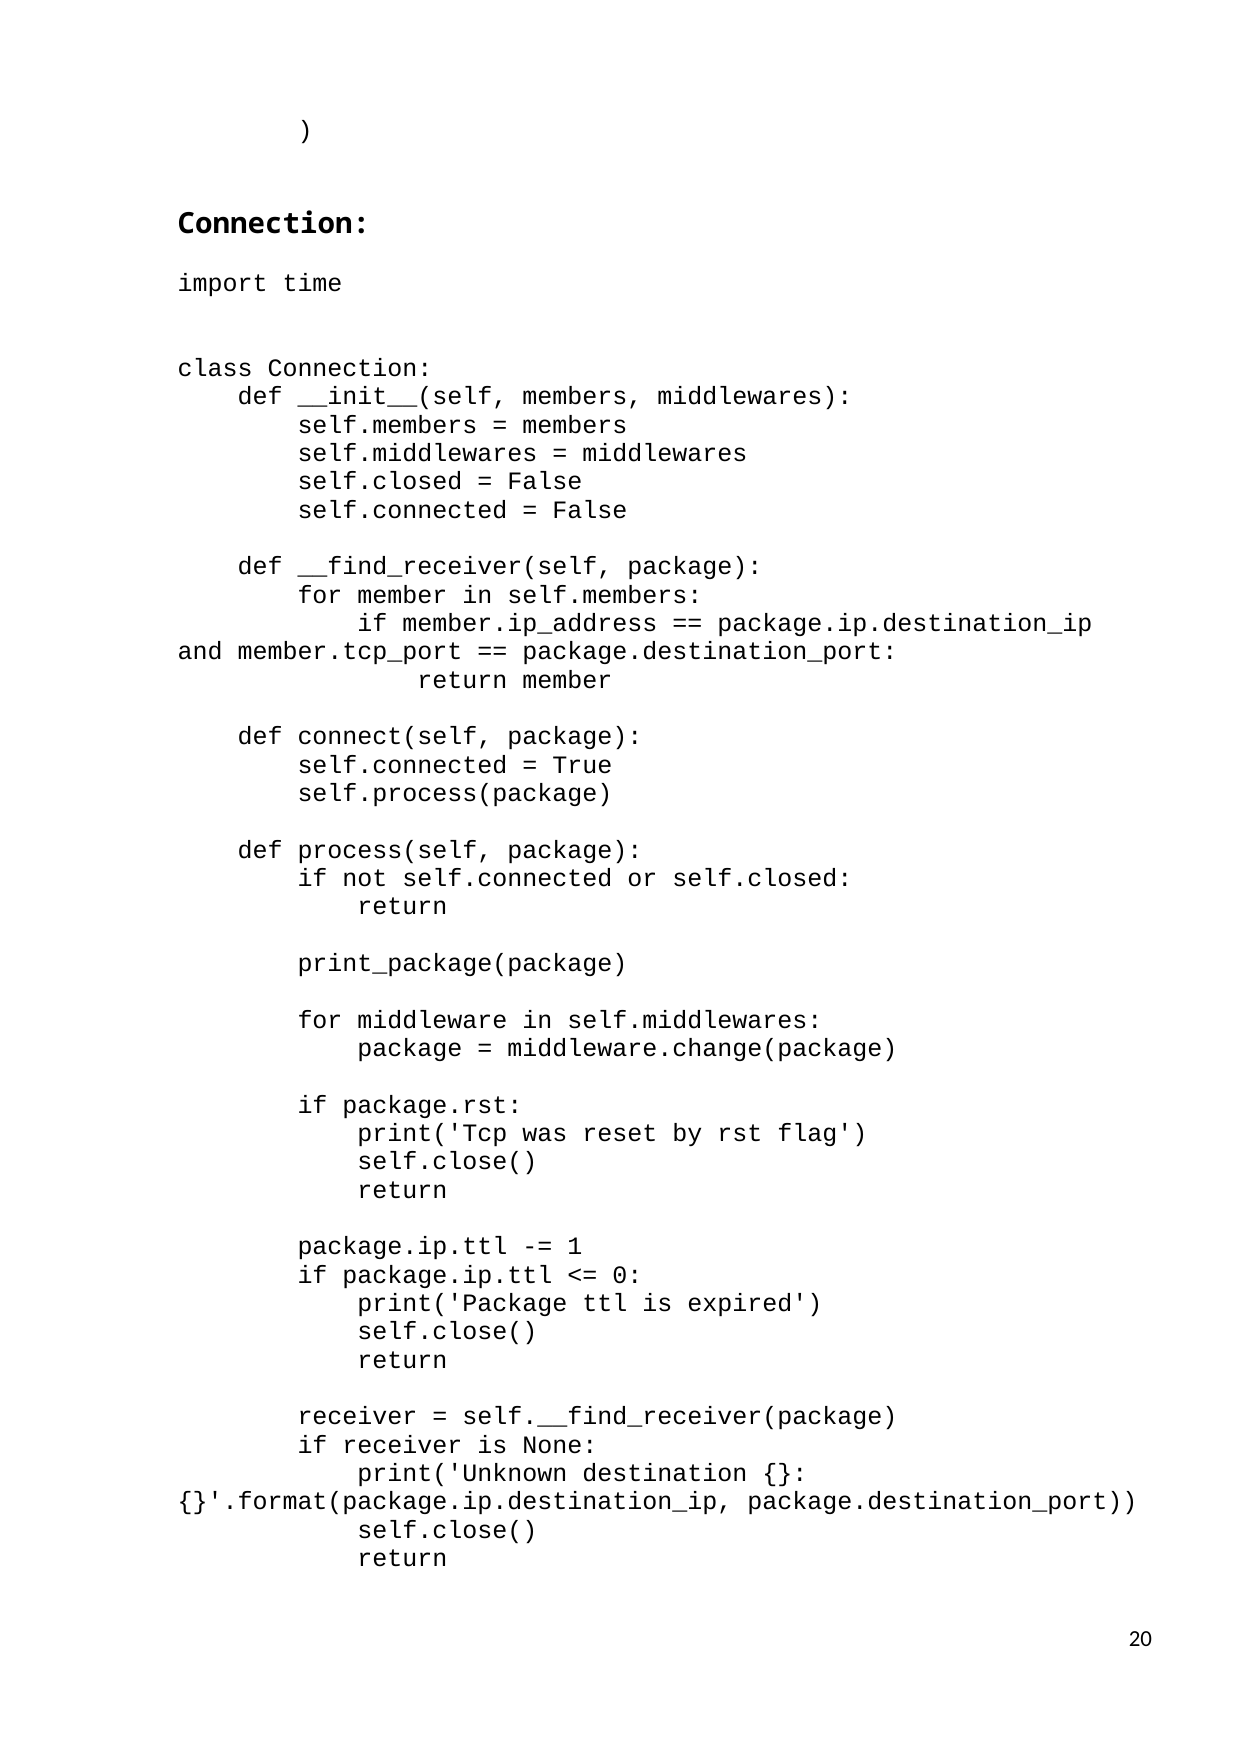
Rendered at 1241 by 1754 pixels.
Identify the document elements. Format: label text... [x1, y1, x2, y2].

text ) [177, 118, 1152, 174]
text import time class Connection: def __init__(self, members, middlewares): self.members = members self.middlewares = middlewares self.closed = False self.connected = False def __find_receiver(self, package): for member in self.members: if member.ip_address == package.ip.destination_ip and member.tcp_port == package.destination_port: return member def connect(self, package): self.connected = True self.process(package) def process(self, package): if not self.connected or self.closed: return print_package(package) for middleware in self.middlewares: package = middleware.change(package) if package.rst: print('Tcp was reset by rst flag') self.close() return package.ip.ttl -= 1 if package.ip.ttl <= 0: print('Package ttl is expired') self.close() return receiver = self.__find_receiver(package) if receiver is None: print('Unknown destination {}:{}'.format(package.ip.destination_ip, package.destination_port)) self.close() return [177, 271, 1152, 1602]
text Connection: [177, 203, 1152, 242]
